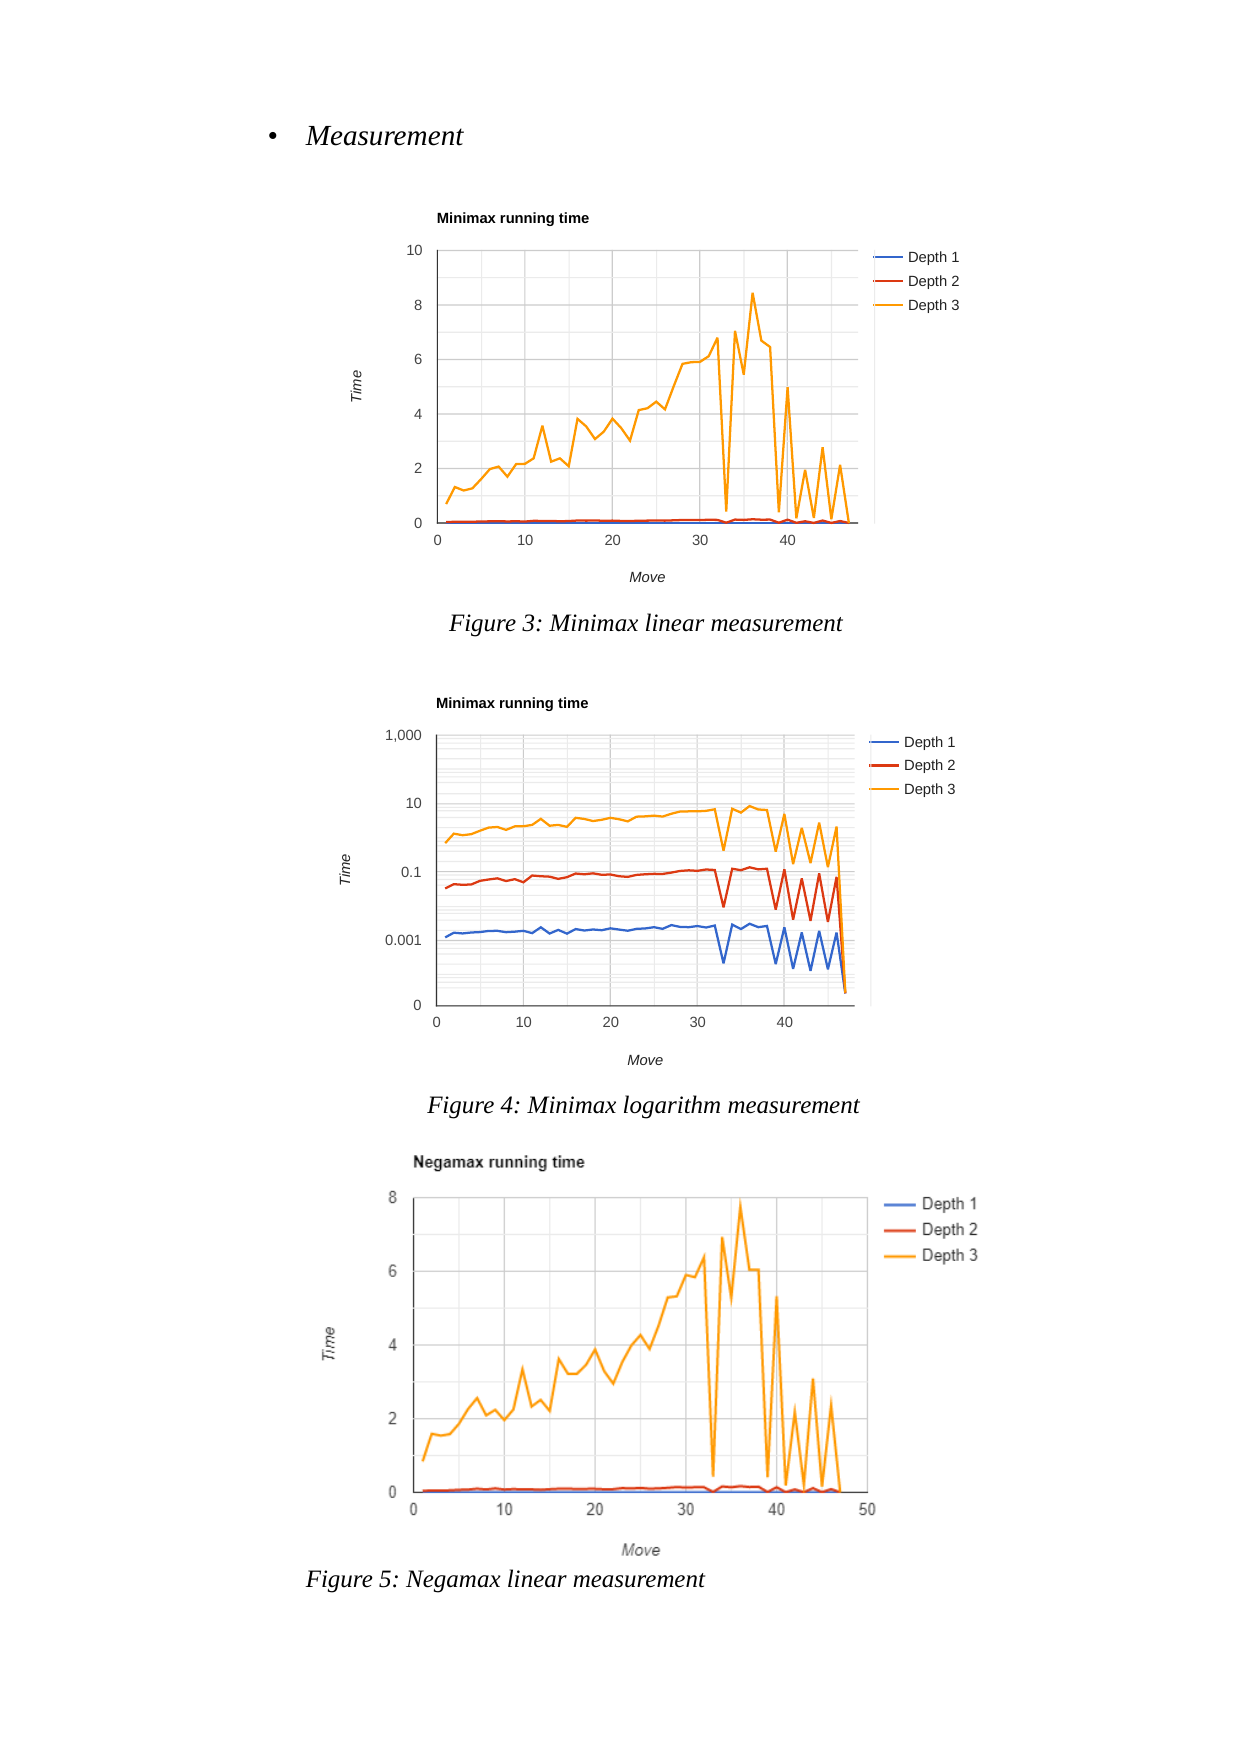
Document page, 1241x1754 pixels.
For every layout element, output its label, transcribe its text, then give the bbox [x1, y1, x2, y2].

list Figure 5: Negamax linear measurement [306, 1564, 988, 1593]
list Measurement [268, 118, 1122, 1624]
list Figure 4: Minimax logarithm measurement [306, 1091, 984, 1119]
list Figure 3: Minimax linear measurement [306, 608, 988, 637]
picture [305, 1131, 989, 1564]
